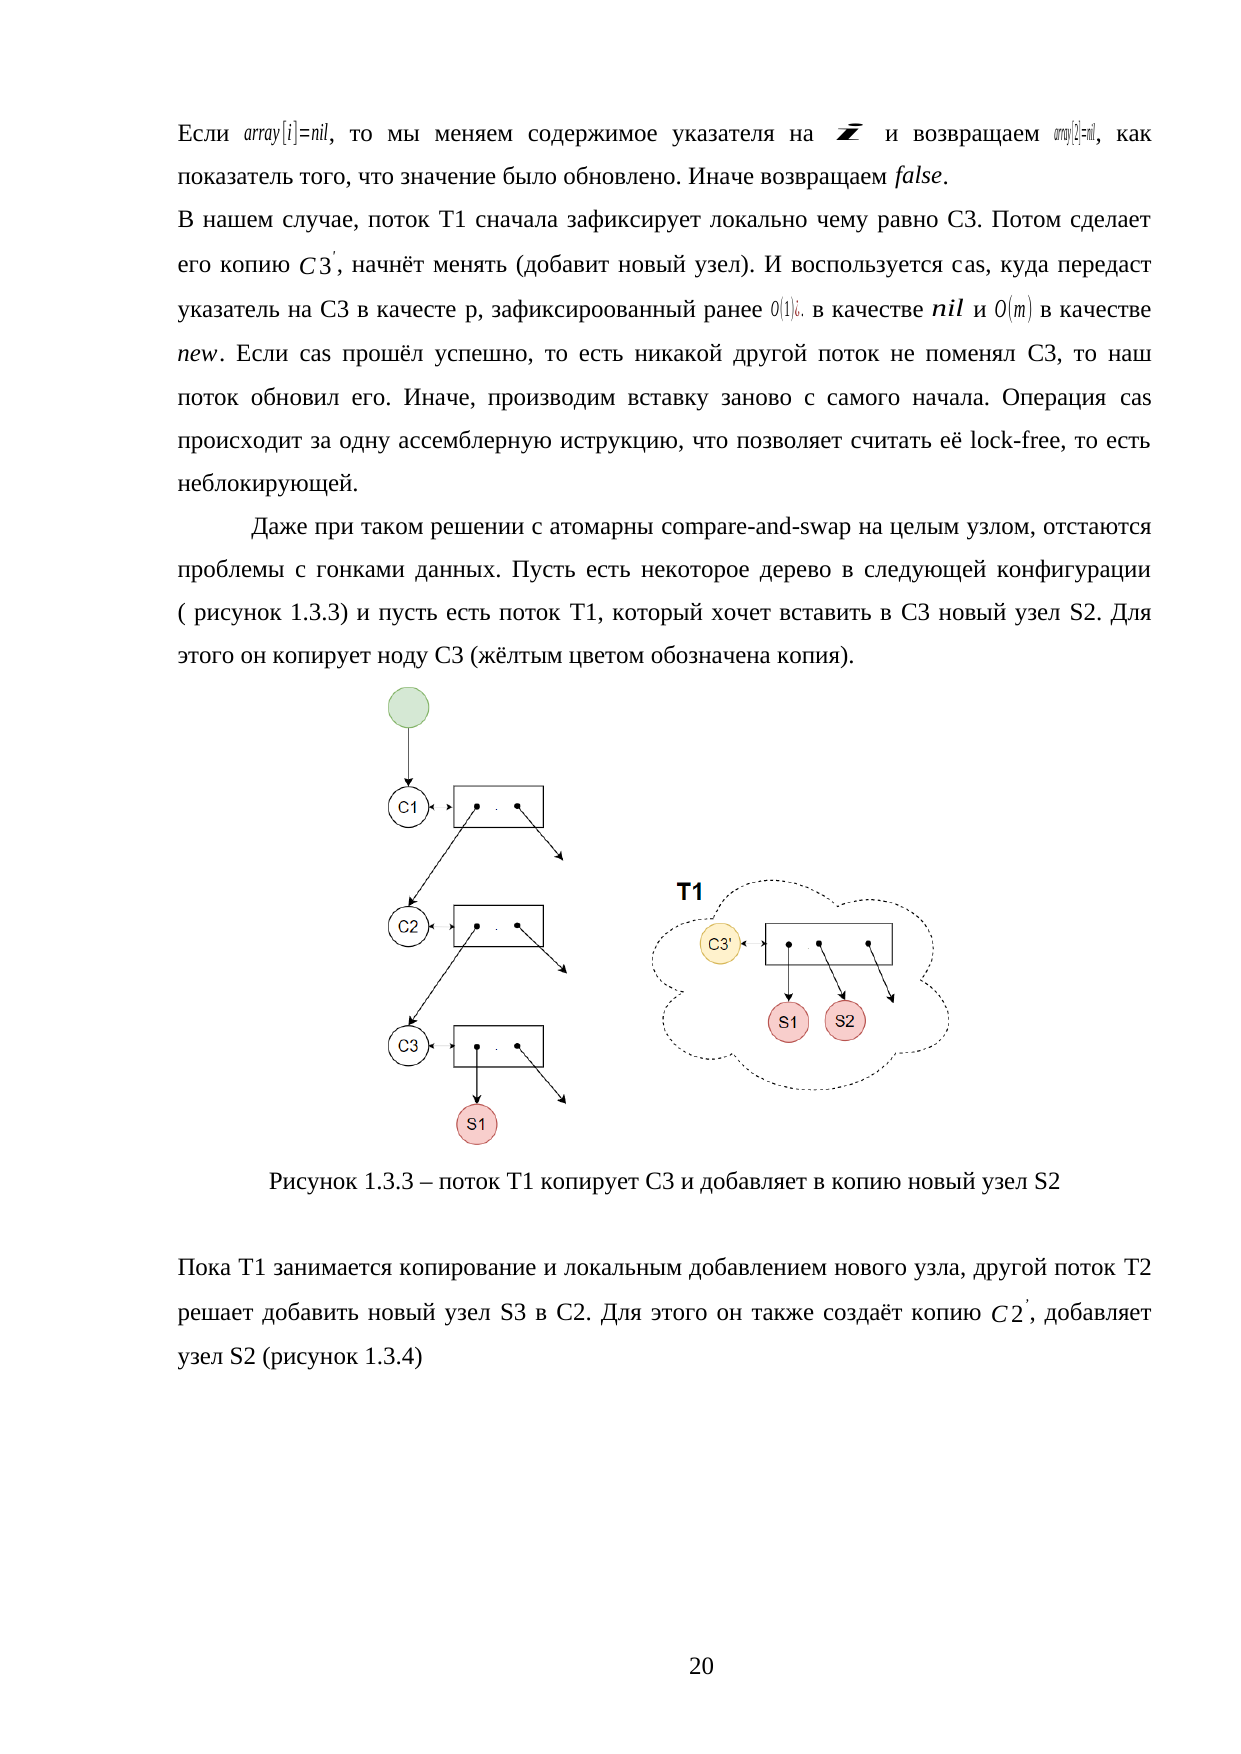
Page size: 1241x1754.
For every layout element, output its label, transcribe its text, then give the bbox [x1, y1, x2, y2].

picture [376, 683, 953, 1152]
text Рисунок 1.3.3 – поток T1 копирует C3 и добавляет в копию новый узел S2 [177, 1166, 1152, 1195]
text Даже при таком решении с атомарны compare-and-swap на целым узлом, отстаются проблемы с гонками данных. Пусть есть некоторое дерево в следующей конфигурации ( рисунок 1.3.3) и пусть есть поток T1, который хочет вставить в C3 новый узел S2. Для этого он копирует ноду С3 (жёлтым цветом обозначена копия). [177, 511, 1152, 669]
text Если , то мы меняем содержимое указателя на и возвращаем , как показатель того, что значение было обновлено. Иначе возвращаем . [177, 118, 1152, 190]
text Пока T1 занимается копирование и локальным добавлением нового узла, другой поток T2 решает добавить новый узел S3 в C2. Для этого он также создаёт копию , добавляет узел S2 (рисунок 1.3.4) [177, 1252, 1152, 1370]
text В нашем случае, поток T1 сначала зафиксирует локально чему равно С3. Потом сделает его копию , начнёт менять (добавит новый узел). И воспользуется сas, куда передаст указатель на C3 в качесте p, зафиксироованный ранее в качестве и в качестве . Если cas прошёл успешно, то есть никакой другой поток не поменял C3, то наш поток обновил его. Иначе, производим вставку заново с самого начала. Операция cas происходит за одну ассемблерную иструкцию, что позволяет считать её lock-free, то есть неблокирующей. [177, 204, 1152, 497]
